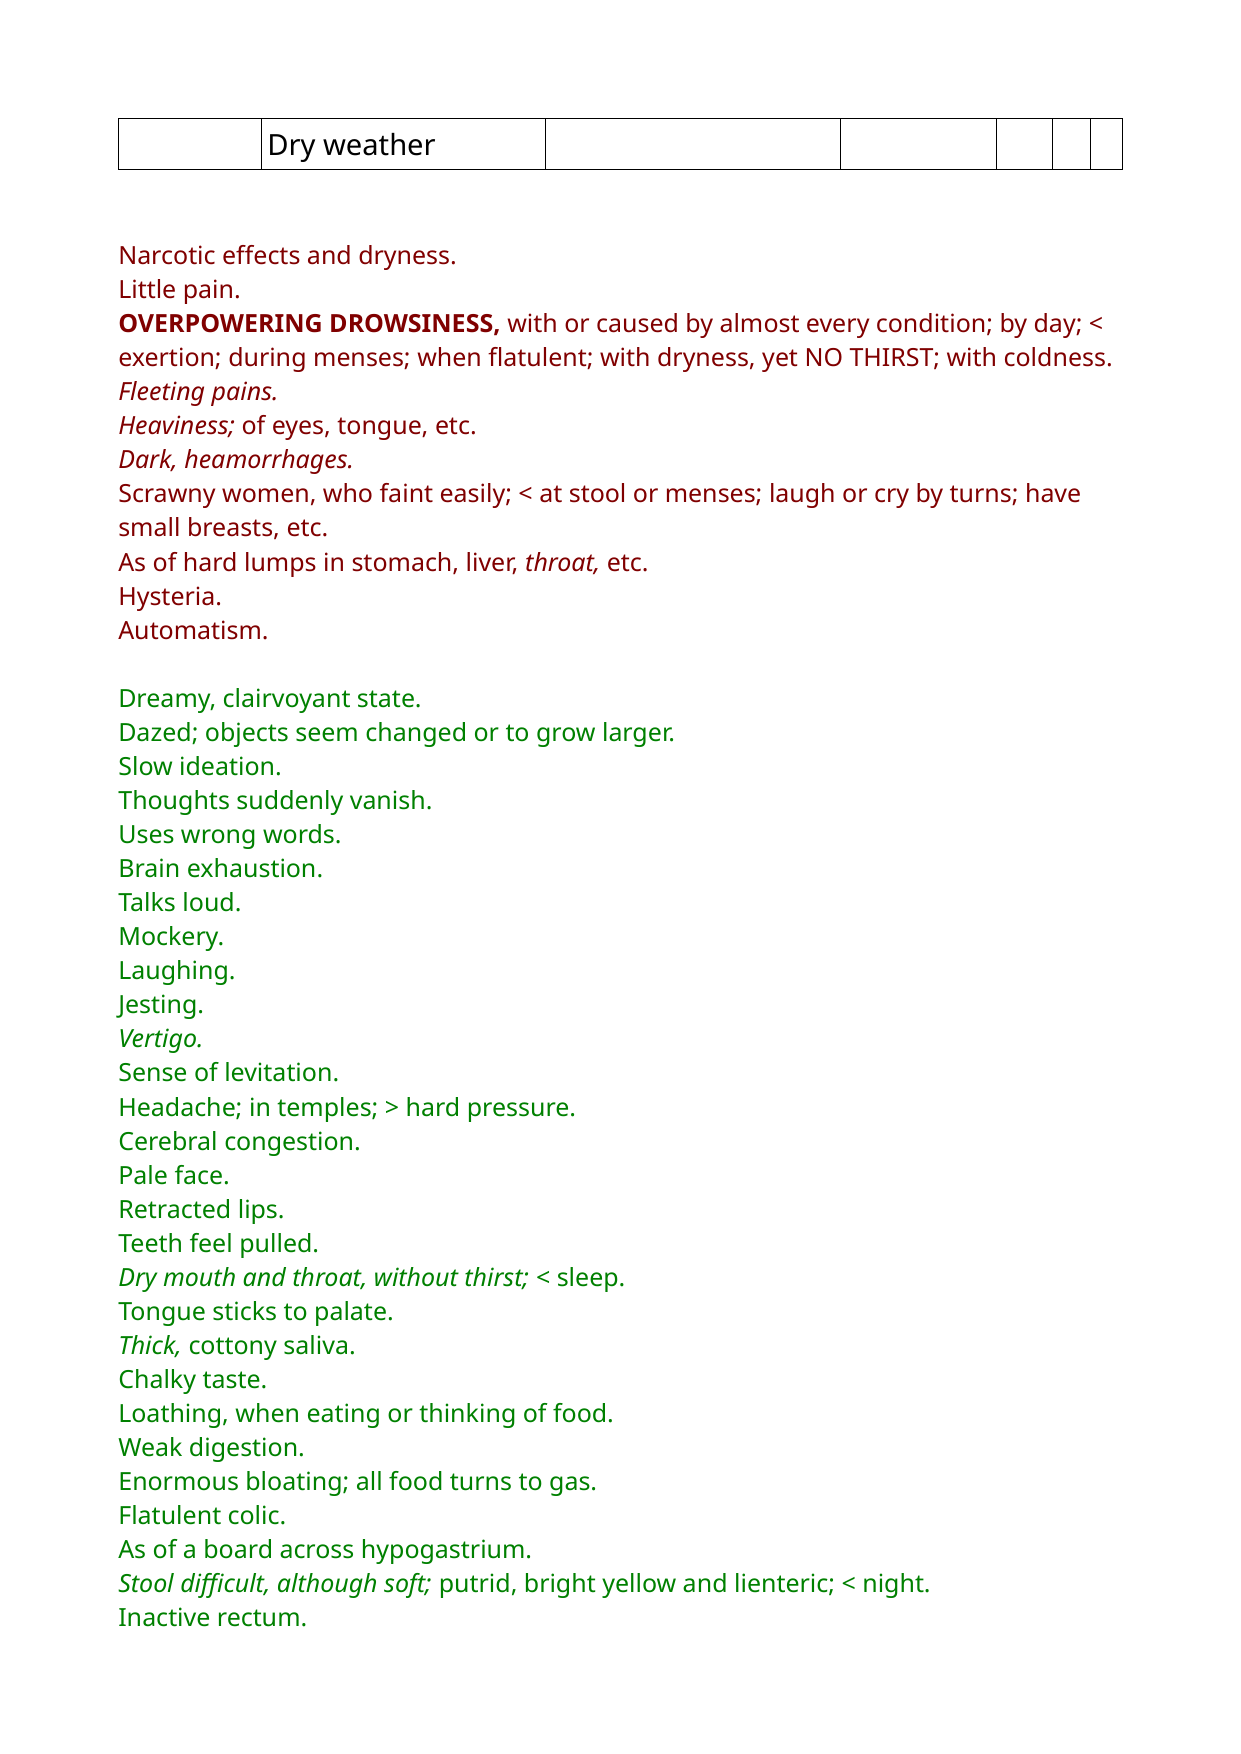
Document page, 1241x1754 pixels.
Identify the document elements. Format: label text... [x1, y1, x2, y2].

text Flatulent colic. [118, 1498, 1122, 1532]
text As of a board across hypogastrium. [118, 1532, 1122, 1566]
text Uses wrong words. [118, 817, 1122, 851]
text Slow ideation. [118, 748, 1122, 783]
text OVERPOWERING DROWSINESS, with or caused by almost every condition; by day; < exertion; during menses; when flatulent; with dryness, yet NO THIRST; with coldness. [118, 306, 1122, 374]
text Hysteria. [118, 578, 1122, 612]
text Chalky taste. [118, 1362, 1122, 1396]
text Sense of levitation. [118, 1055, 1122, 1089]
table_cell [841, 119, 996, 169]
text Heaviness; of eyes, tongue, etc. [118, 408, 1122, 442]
text Weak digestion. [118, 1430, 1122, 1464]
text Brain exhaustion. [118, 851, 1122, 885]
text Scrawny women, who faint easily; < at stool or menses; laugh or cry by turns; have small breasts, etc. [118, 476, 1122, 544]
table_cell [1091, 119, 1122, 169]
text Talks loud. [118, 885, 1122, 919]
text Narcotic effects and dryness. [118, 238, 1122, 272]
table_cell [1053, 119, 1090, 169]
text Cerebral congestion. [118, 1123, 1122, 1157]
text Pale face. [118, 1157, 1122, 1191]
text As of hard lumps in stomach, liver, throat, etc. [118, 544, 1122, 578]
text Tongue sticks to palate. [118, 1293, 1122, 1328]
text Little pain. [118, 272, 1122, 306]
table_cell [119, 119, 261, 169]
table_cell [546, 119, 840, 169]
text Enormous bloating; all food turns to gas. [118, 1464, 1122, 1498]
text Stool difficult, although soft; putrid, bright yellow and lienteric; < night. [118, 1566, 1122, 1600]
text Thoughts suddenly vanish. [118, 783, 1122, 817]
text Retracted lips. [118, 1191, 1122, 1225]
text Fleeting pains. [118, 374, 1122, 408]
text Dark, heamorrhages. [118, 442, 1122, 476]
text Mockery. [118, 919, 1122, 953]
text Dazed; objects seem changed or to grow larger. [118, 714, 1122, 748]
table_cell [997, 119, 1052, 169]
text Jesting. [118, 987, 1122, 1021]
text Headache; in temples; > hard pressure. [118, 1089, 1122, 1123]
text Teeth feel pulled. [118, 1225, 1122, 1259]
text Automatism. [118, 612, 1122, 646]
text Loathing, when eating or thinking of food. [118, 1396, 1122, 1430]
text Laughing. [118, 953, 1122, 987]
table_cell Dry weather [262, 119, 545, 169]
text Inactive rectum. [118, 1600, 1122, 1634]
text Dreamy, clairvoyant state. [118, 680, 1122, 714]
text Dry mouth and throat, without thirst; < sleep. [118, 1259, 1122, 1293]
text Thick, cottony saliva. [118, 1328, 1122, 1362]
text Vertigo. [118, 1021, 1122, 1055]
